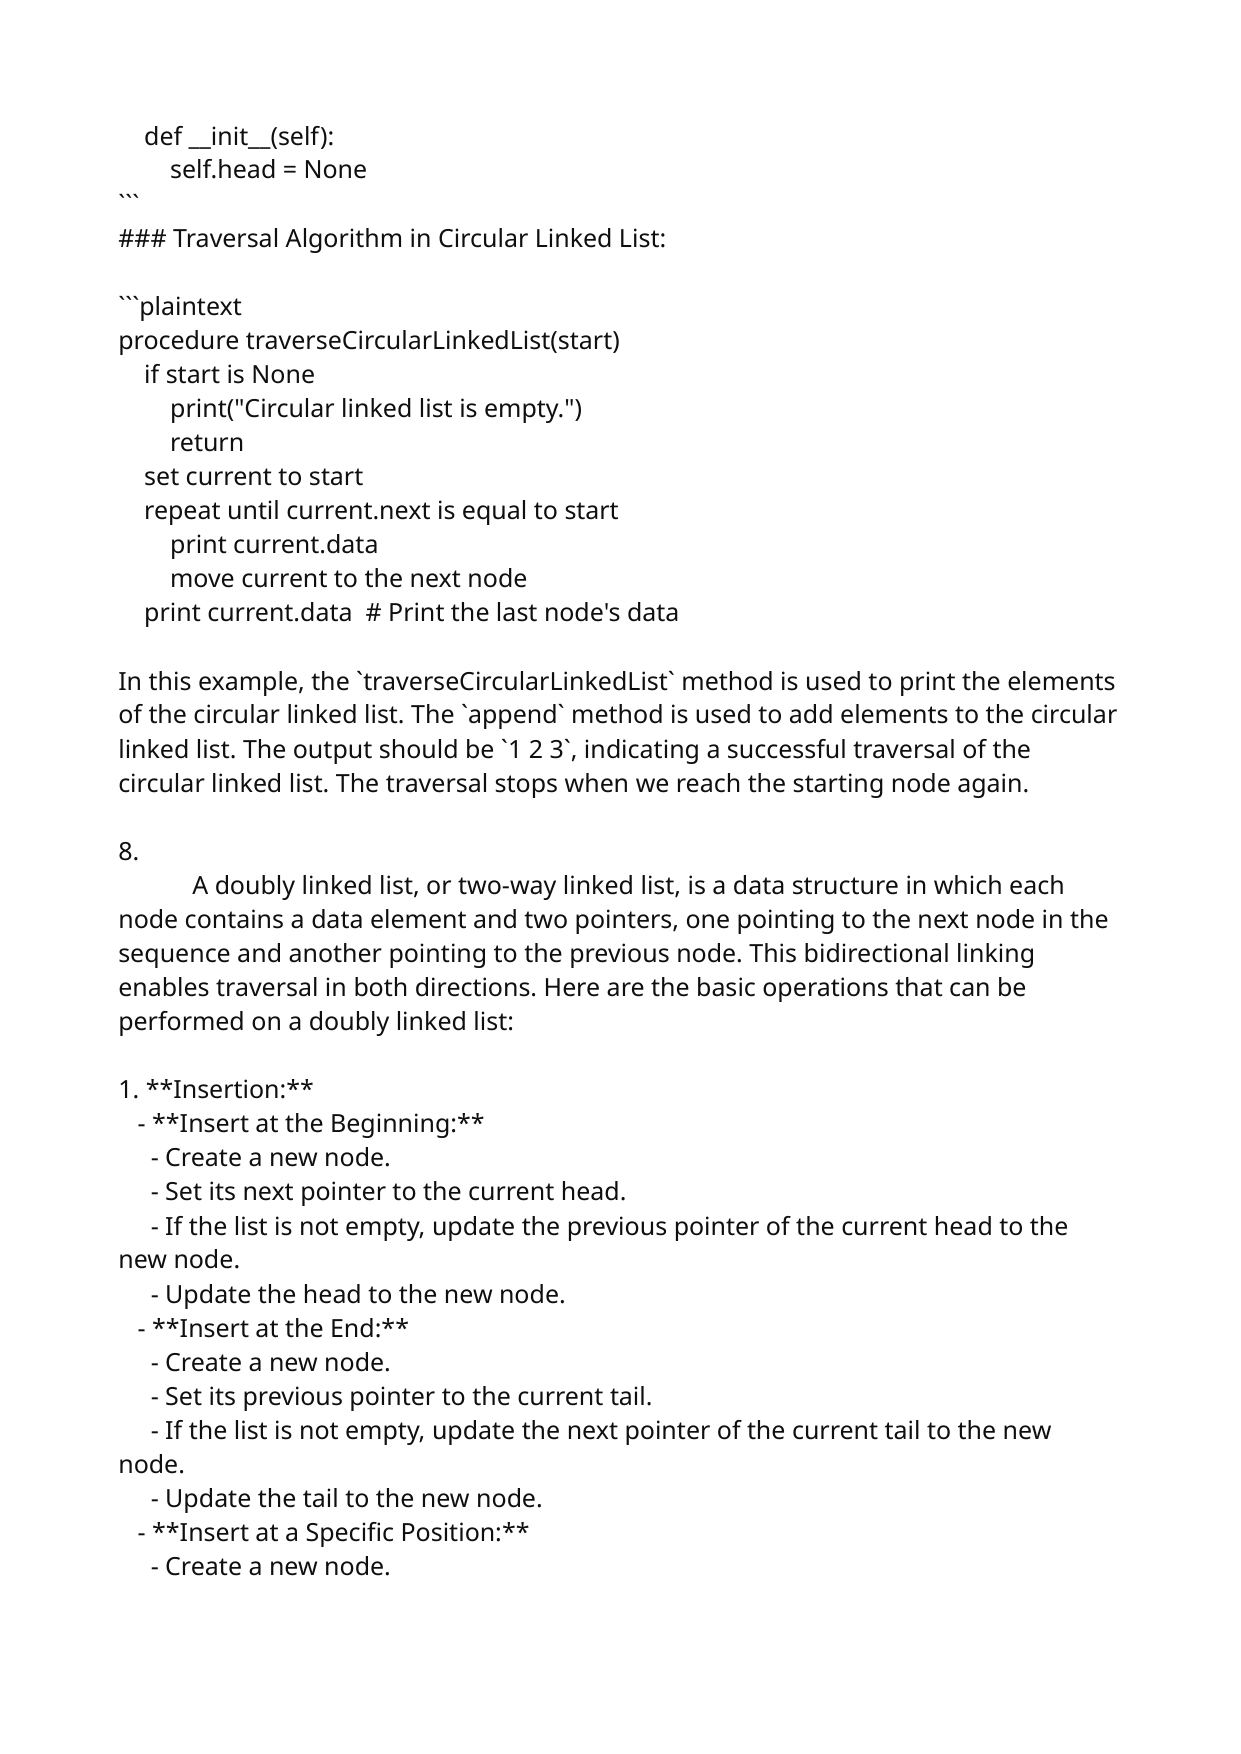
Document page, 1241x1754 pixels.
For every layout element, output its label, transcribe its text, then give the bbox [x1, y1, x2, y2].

text print("Circular linked list is empty.") [118, 391, 1122, 425]
text - Update the tail to the new node. [118, 1481, 1122, 1515]
text return [118, 425, 1122, 459]
text - If the list is not empty, update the previous pointer of the current head to the new node. [118, 1208, 1122, 1276]
text self.head = None [118, 152, 1122, 186]
text procedure traverseCircularLinkedList(start) [118, 322, 1122, 357]
text - Update the head to the new node. [118, 1276, 1122, 1310]
text - **Insert at the Beginning:** [118, 1106, 1122, 1140]
text - Set its previous pointer to the current tail. [118, 1378, 1122, 1412]
text print current.data [118, 527, 1122, 561]
text - **Insert at a Specific Position:** [118, 1515, 1122, 1549]
text repeat until current.next is equal to start [118, 493, 1122, 527]
text - **Insert at the End:** [118, 1310, 1122, 1344]
text In this example, the `traverseCircularLinkedList` method is used to print the elements of the circular linked list. The `append` method is used to add elements to the circular linked list. The output should be `1 2 3`, indicating a successful traversal of the circular linked list. The traversal stops when we reach the starting node again. [118, 663, 1122, 799]
text if start is None [118, 357, 1122, 391]
text A doubly linked list, or two-way linked list, is a data structure in which each node contains a data element and two pointers, one pointing to the next node in the sequence and another pointing to the previous node. This bidirectional linking enables traversal in both directions. Here are the basic operations that can be performed on a doubly linked list: [118, 867, 1122, 1038]
text ``` [118, 186, 1122, 220]
text 8. [118, 833, 1122, 867]
text - If the list is not empty, update the next pointer of the current tail to the new node. [118, 1412, 1122, 1481]
text - Create a new node. [118, 1549, 1122, 1583]
text ### Traversal Algorithm in Circular Linked List: [118, 220, 1122, 254]
text ```plaintext [118, 288, 1122, 322]
text - Create a new node. [118, 1344, 1122, 1378]
text move current to the next node [118, 561, 1122, 595]
text - Create a new node. [118, 1140, 1122, 1174]
text set current to start [118, 459, 1122, 493]
text 1. **Insertion:** [118, 1072, 1122, 1106]
text print current.data # Print the last node's data [118, 595, 1122, 629]
text - Set its next pointer to the current head. [118, 1174, 1122, 1208]
text def __init__(self): [118, 118, 1122, 152]
